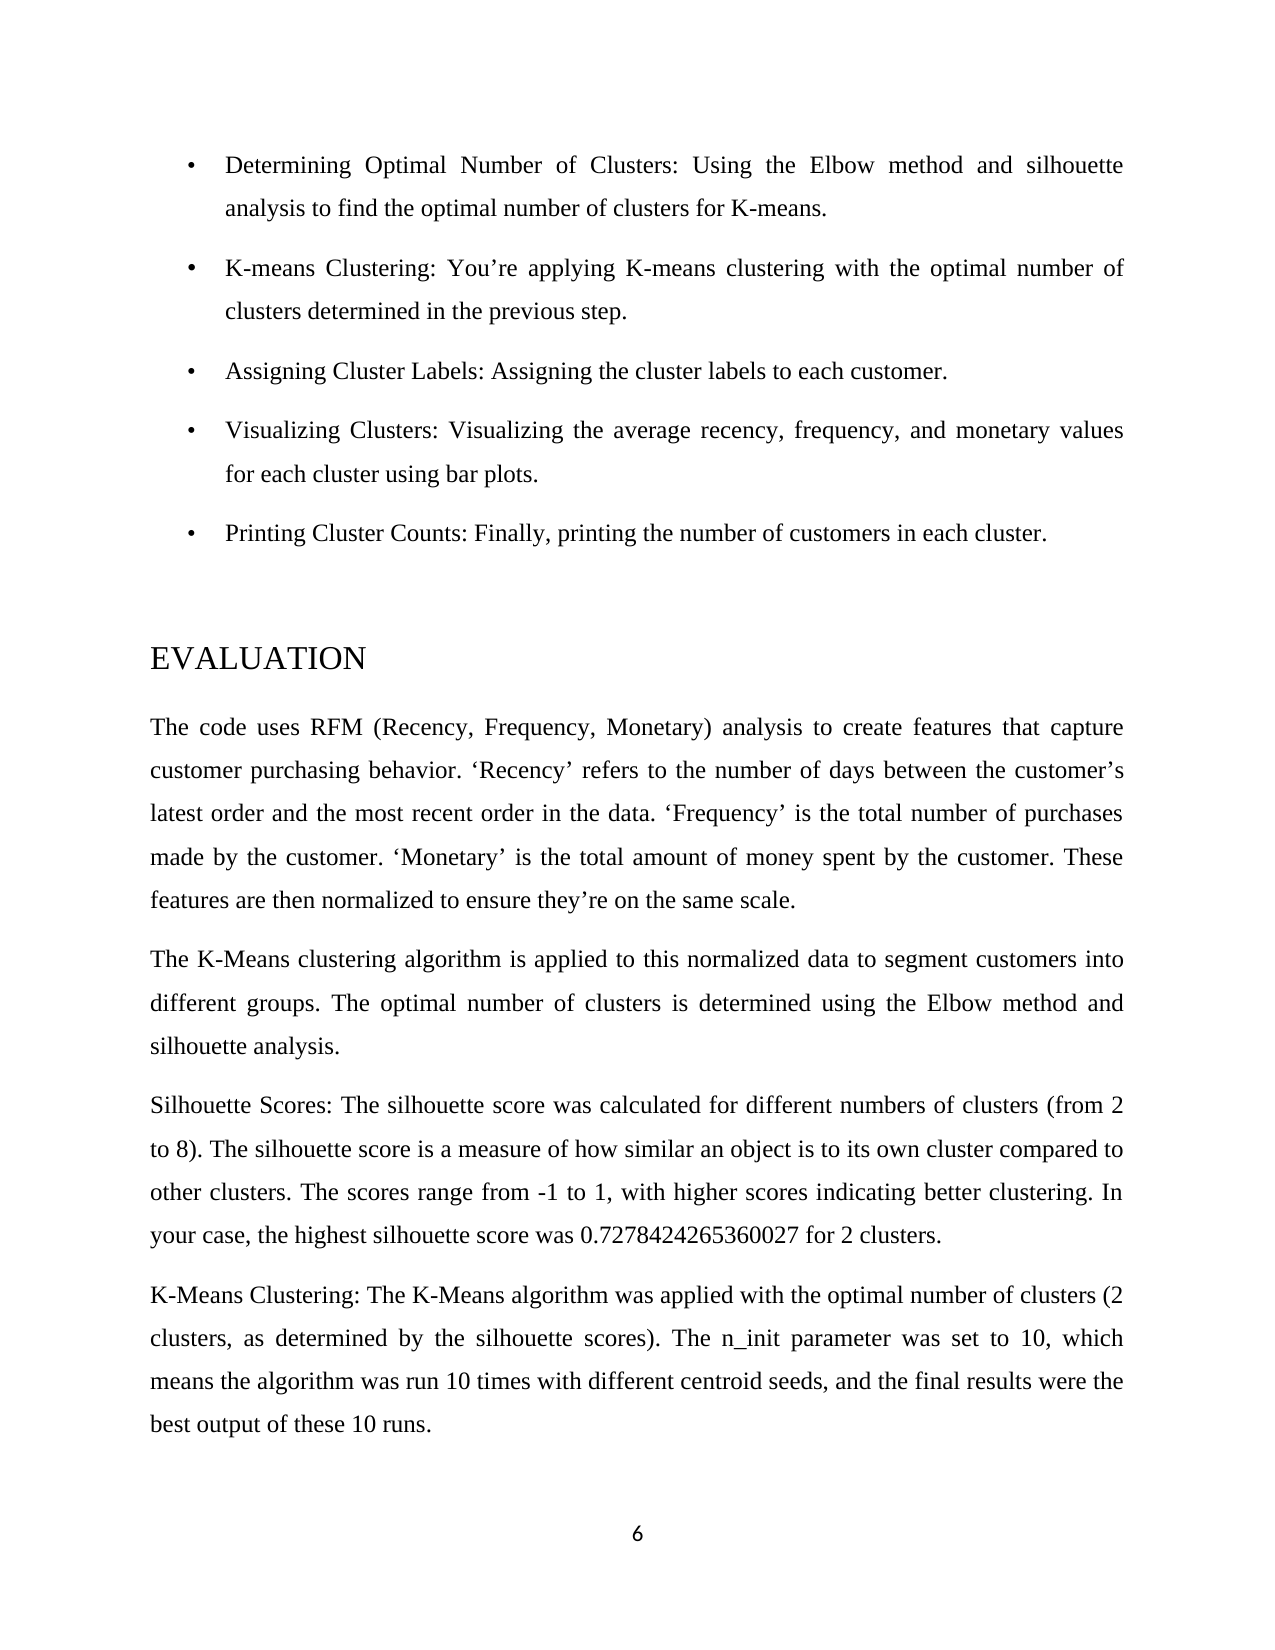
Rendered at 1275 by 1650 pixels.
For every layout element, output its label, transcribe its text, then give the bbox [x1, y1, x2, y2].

list Visualizing Clusters: Visualizing the average recency, frequency, and monetary values for each cluster using bar plots. [187, 416, 1125, 487]
text The code uses RFM (Recency, Frequency, Monetary) analysis to create features that capture customer purchasing behavior. ‘Recency’ refers to the number of days between the customer’s latest order and the most recent order in the data. ‘Frequency’ is the total number of purchases made by the customer. ‘Monetary’ is the total amount of money spent by the customer. These features are then normalized to ensure they’re on the same scale. [150, 712, 1125, 913]
text K-Means Clustering: The K-Means algorithm was applied with the optimal number of clusters (2 clusters, as determined by the silhouette scores). The n_init parameter was set to 10, which means the algorithm was run 10 times with different centroid seeds, and the final results were the best output of these 10 runs. [150, 1280, 1125, 1438]
text Silhouette Scores: The silhouette score was calculated for different numbers of clusters (from 2 to 8). The silhouette score is a measure of how similar an object is to its own cluster compared to other clusters. The scores range from -1 to 1, with higher scores indicating better clustering. In your case, the highest silhouette score was 0.7278424265360027 for 2 clusters. [150, 1091, 1125, 1249]
list K-means Clustering: You’re applying K-means clustering with the optimal number of clusters determined in the previous step. [187, 253, 1125, 325]
text The K-Means clustering algorithm is applied to this normalized data to segment customers into different groups. The optimal number of clusters is determined using the Elbow method and silhouette analysis. [150, 944, 1125, 1059]
text EVALUATION [150, 638, 1125, 676]
list Assigning Cluster Labels: Assigning the cluster labels to each customer. [187, 356, 1125, 384]
list Printing Cluster Counts: Finally, printing the number of customers in each cluster. [187, 518, 1125, 547]
list Determining Optimal Number of Clusters: Using the Elbow method and silhouette analysis to find the optimal number of clusters for K-means. [187, 150, 1125, 222]
